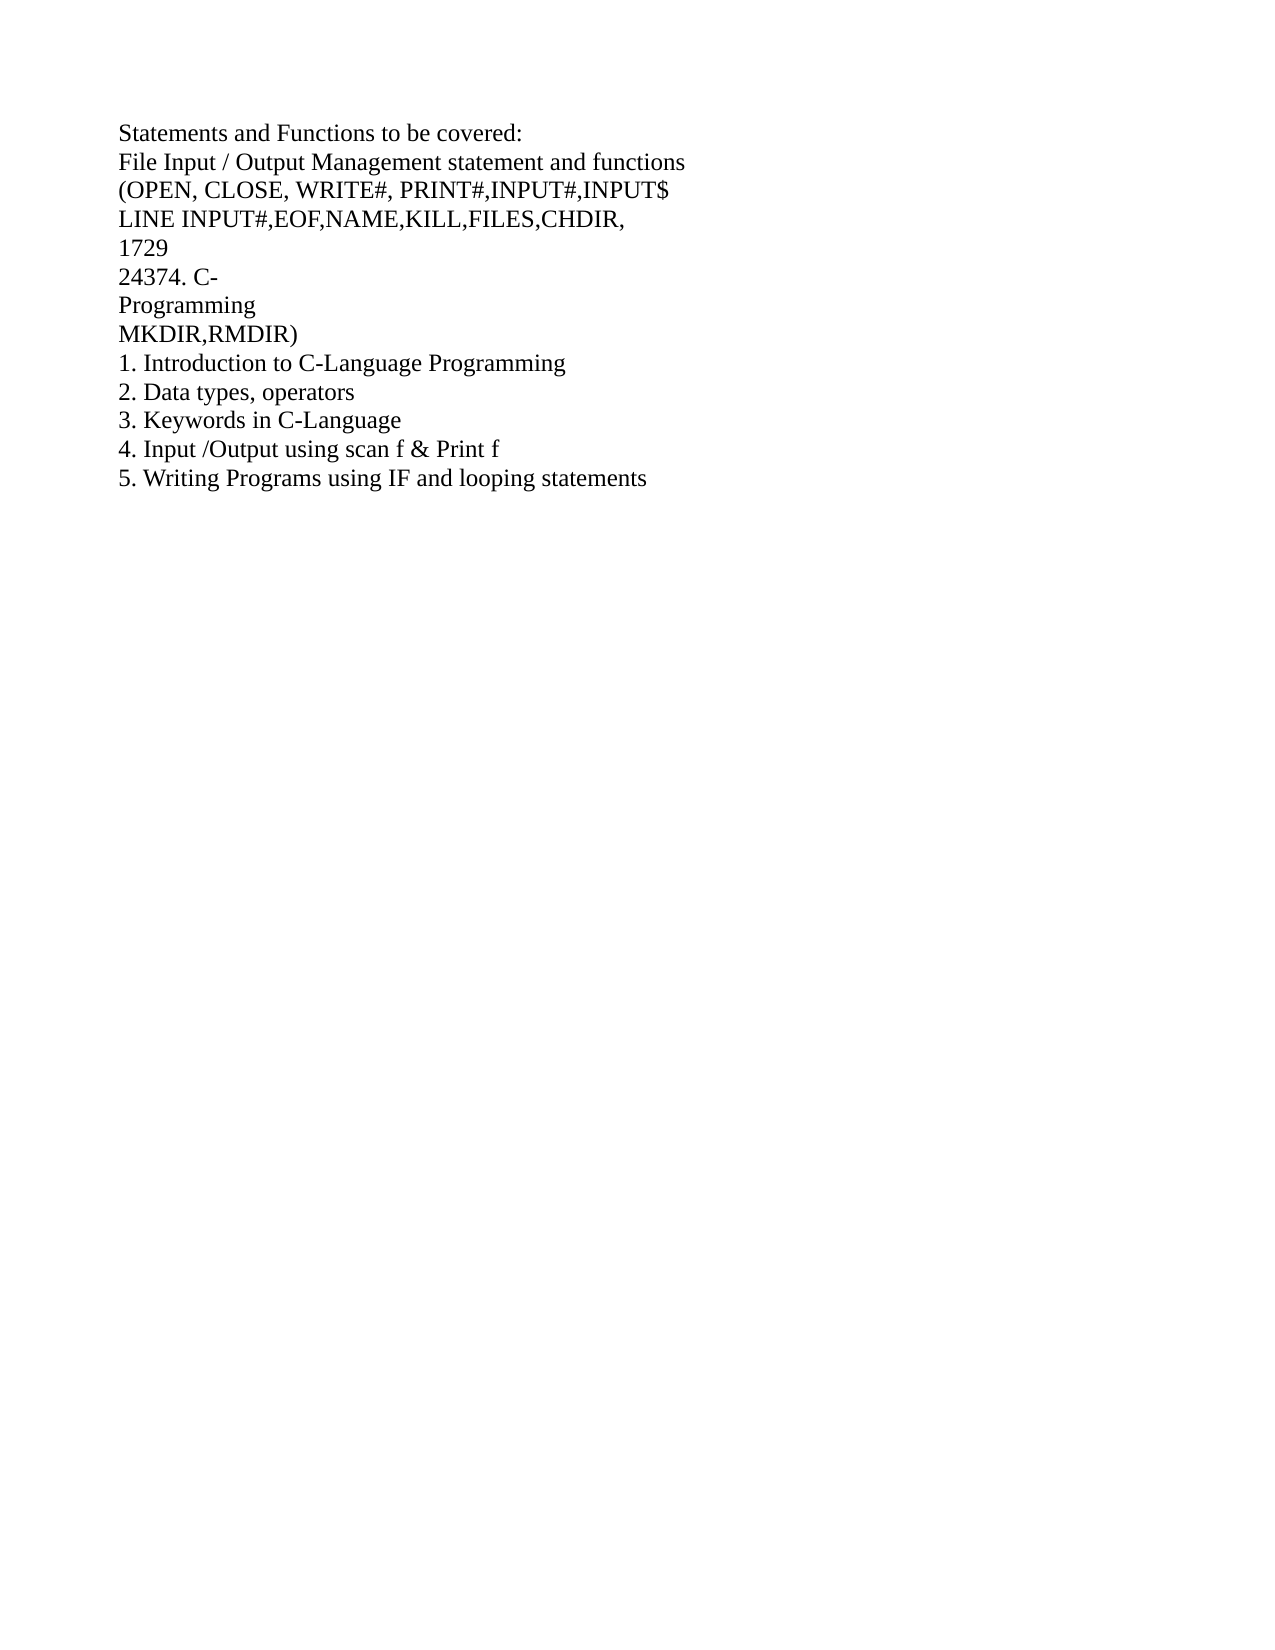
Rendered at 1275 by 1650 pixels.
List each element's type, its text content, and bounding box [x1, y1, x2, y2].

text (OPEN, CLOSE, WRITE#, PRINT#,INPUT#,INPUT$ [118, 176, 1157, 204]
text 24374. C- [118, 262, 1157, 291]
text 5. Writing Programs using IF and looping statements [118, 463, 1157, 492]
text 1. Introduction to C-Language Programming [118, 348, 1157, 377]
text 3. Keywords in C-Language [118, 406, 1157, 434]
text Statements and Functions to be covered: [118, 118, 1157, 147]
text 4. Input /Output using scan f & Print f [118, 434, 1157, 463]
text Programming [118, 291, 1157, 319]
text 2. Data types, operators [118, 377, 1157, 406]
text MKDIR,RMDIR) [118, 319, 1157, 348]
text 1729 [118, 233, 1157, 262]
text LINE INPUT#,EOF,NAME,KILL,FILES,CHDIR, [118, 204, 1157, 233]
text File Input / Output Management statement and functions [118, 147, 1157, 176]
